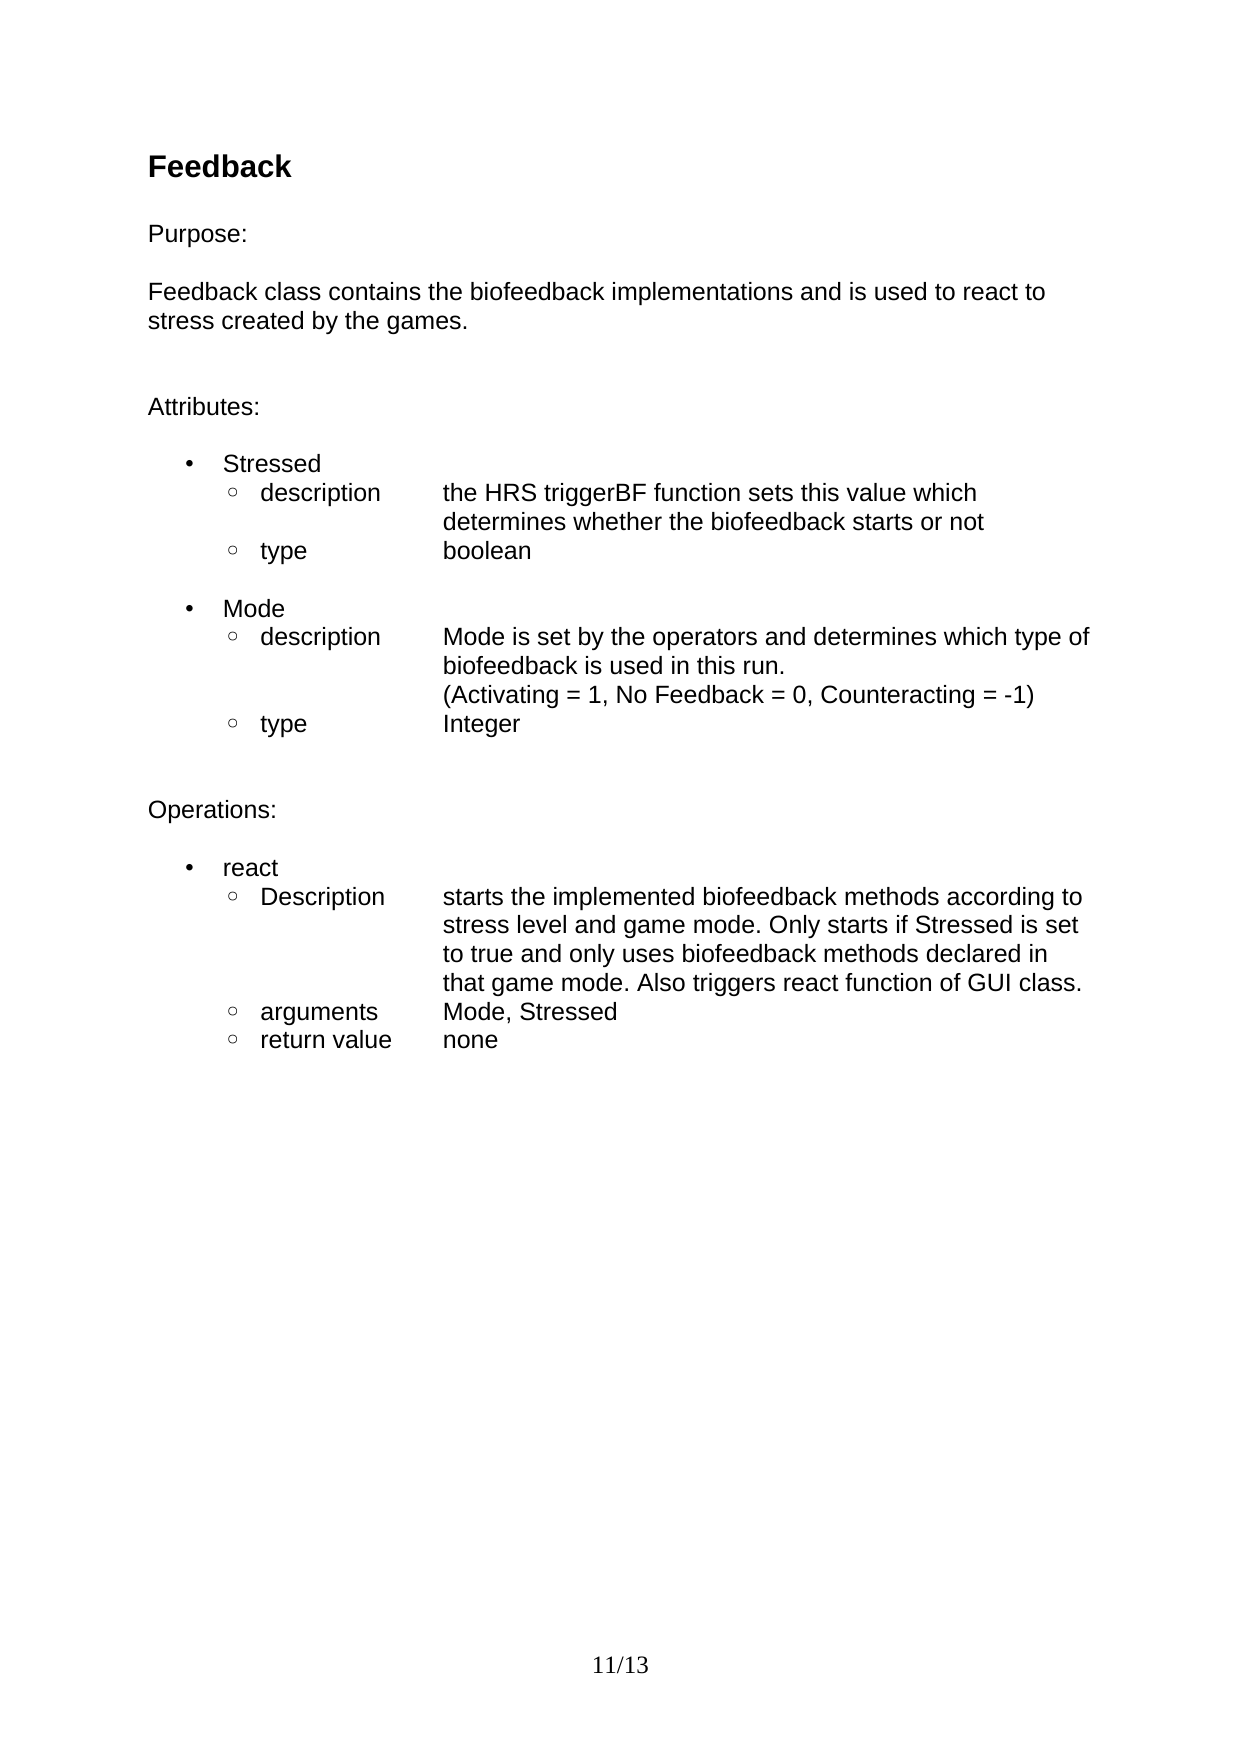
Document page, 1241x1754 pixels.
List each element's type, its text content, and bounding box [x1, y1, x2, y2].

list arguments Mode, Stressed [223, 997, 1093, 1025]
list type Integer [223, 709, 1093, 738]
list Stressed [185, 449, 1093, 478]
text Attributes: [148, 392, 1093, 421]
list react [185, 853, 1093, 881]
text Purpose: [148, 219, 1093, 248]
text Feedback class contains the biofeedback implementations and is used to react to stress created by the games. [148, 277, 1093, 334]
text Operations: [148, 795, 1093, 824]
list return value none [223, 1025, 1093, 1054]
text Feedback [148, 148, 1093, 183]
list type boolean [223, 536, 1093, 565]
list description the HRS triggerBF function sets this value which determines whether the biofeedback starts or not [223, 478, 1093, 536]
list Mode [185, 593, 1093, 622]
list description Mode is set by the operators and determines which type of biofeedback is used in this run. (Activating = 1, No Feedback = 0, Counteracting = -1) [223, 622, 1093, 709]
list Description starts the implemented biofeedback methods according to stress level and game mode. Only starts if Stressed is set to true and only uses biofeedback methods declared in that game mode. Also triggers react function of GUI class. [223, 881, 1093, 997]
